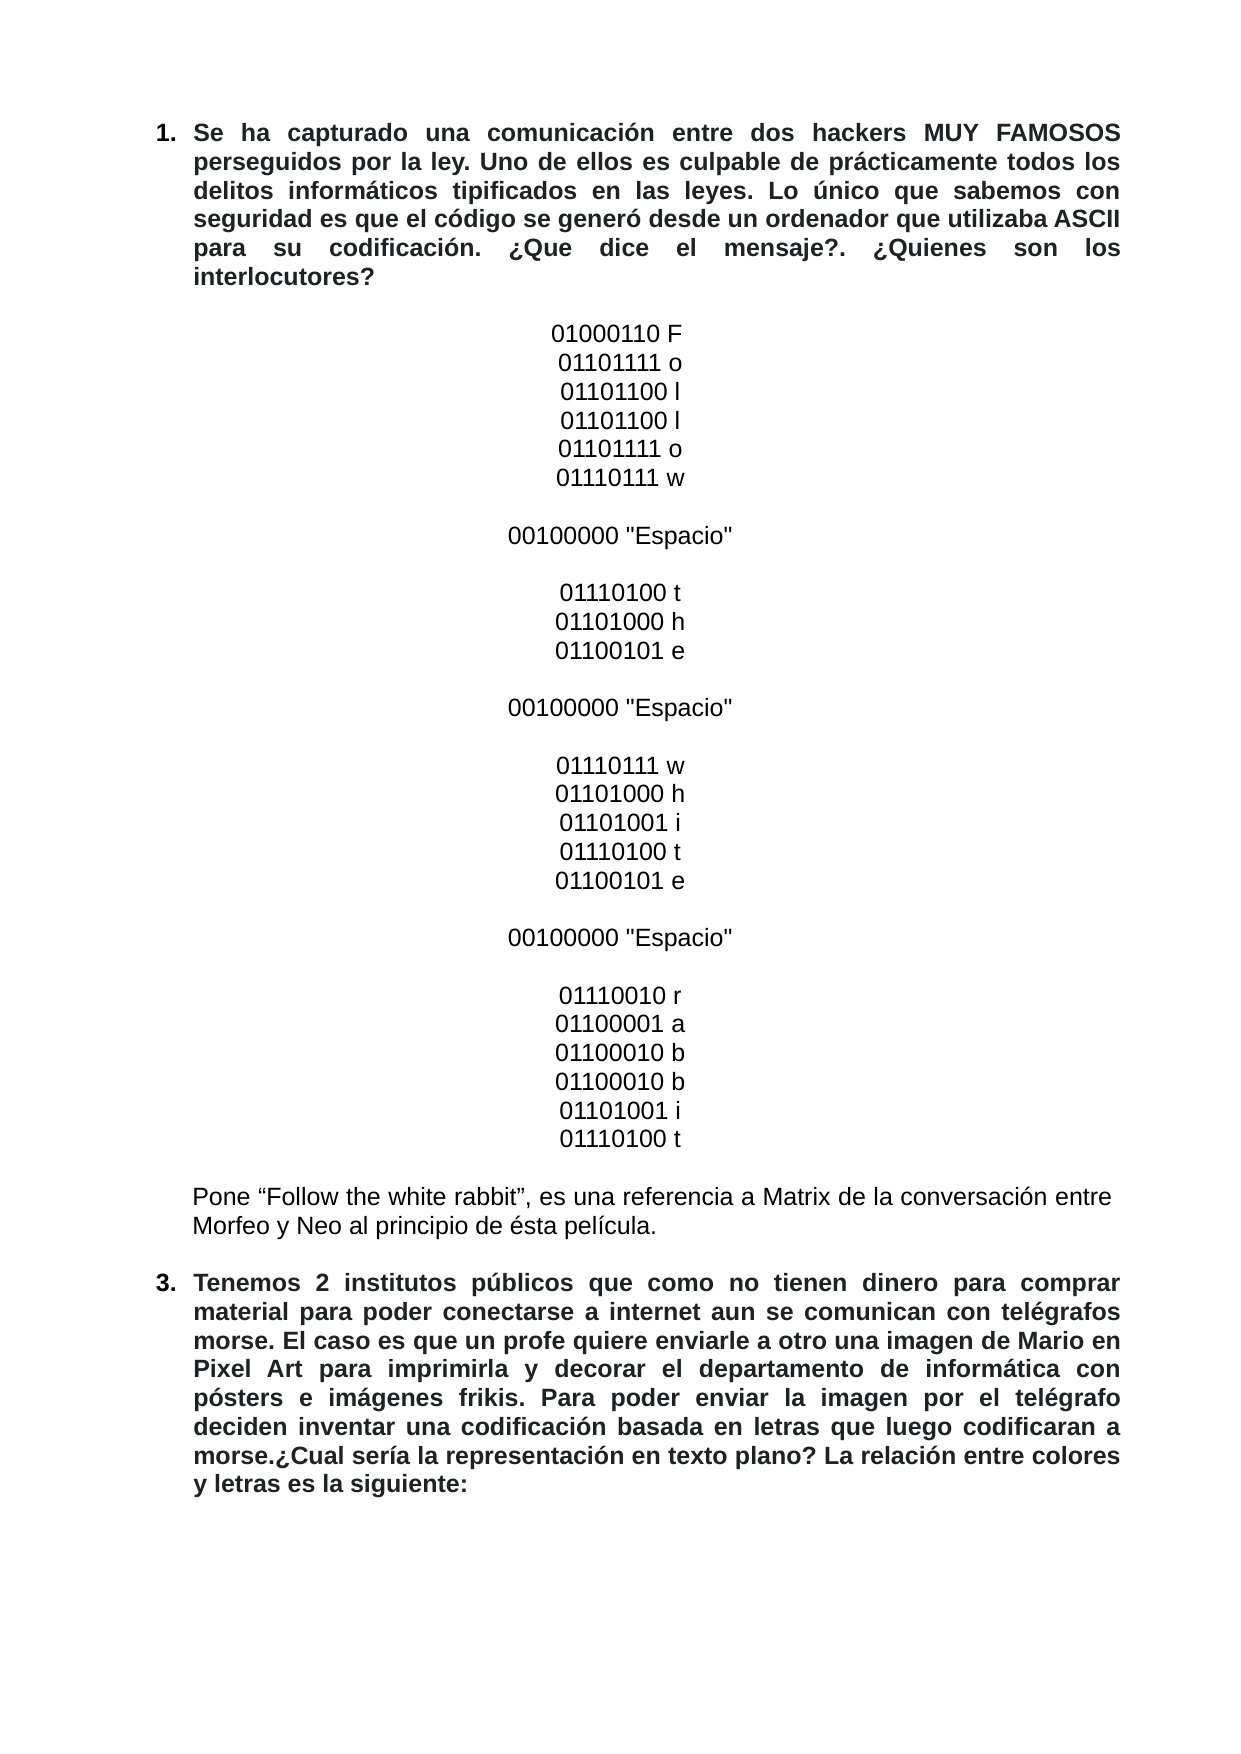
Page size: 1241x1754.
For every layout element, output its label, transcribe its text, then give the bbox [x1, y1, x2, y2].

text 01101000 h [118, 607, 1122, 636]
text 01101100 l [118, 406, 1122, 434]
list Tenemos 2 institutos públicos que como no tienen dinero para comprar material para poder conectarse a internet aun se comunican con telégrafos morse. El caso es que un profe quiere enviarle a otro una imagen de Mario en Pixel Art para imprimirla y decorar el departamento de informática con pósters e imágenes frikis. Para poder enviar la imagen por el telégrafo deciden inventar una codificación basada en letras que luego codificaran a morse.¿Cual sería la representación en texto plano? La relación entre colores y letras es la siguiente: [156, 1268, 1122, 1498]
text 00100000 "Espacio" [118, 923, 1122, 952]
text 01000110 F [118, 319, 1122, 348]
text 01110100 t [118, 837, 1122, 866]
text 01101001 i [118, 808, 1122, 837]
text 01101000 h [118, 779, 1122, 808]
text 01101111 o [118, 434, 1122, 463]
text 01100010 b [118, 1067, 1122, 1096]
text 01110100 t [118, 578, 1122, 607]
text 01101111 o [118, 348, 1122, 377]
text 01110010 r [118, 981, 1122, 1009]
text 01100101 e [118, 866, 1122, 894]
text 00100000 "Espacio" [118, 693, 1122, 722]
text 01101100 l [118, 377, 1122, 406]
text Pone “Follow the white rabbit”, es una referencia a Matrix de la conversación entre Morfeo y Neo al principio de ésta película. [118, 1182, 1122, 1239]
text 01100010 b [118, 1038, 1122, 1067]
text 01101001 i [118, 1096, 1122, 1124]
text 01100101 e [118, 636, 1122, 664]
text 01110111 w [118, 463, 1122, 492]
list Se ha capturado una comunicación entre dos hackers MUY FAMOSOS perseguidos por la ley. Uno de ellos es culpable de prácticamente todos los delitos informáticos tipificados en las leyes. Lo único que sabemos con seguridad es que el código se generó desde un ordenador que utilizaba ASCII para su codificación. ¿Que dice el mensaje?. ¿Quienes son los interlocutores? [156, 118, 1122, 291]
text 01110111 w [118, 751, 1122, 779]
text 01110100 t [118, 1124, 1122, 1153]
text 01100001 a [118, 1009, 1122, 1038]
text 00100000 "Espacio" [118, 521, 1122, 549]
